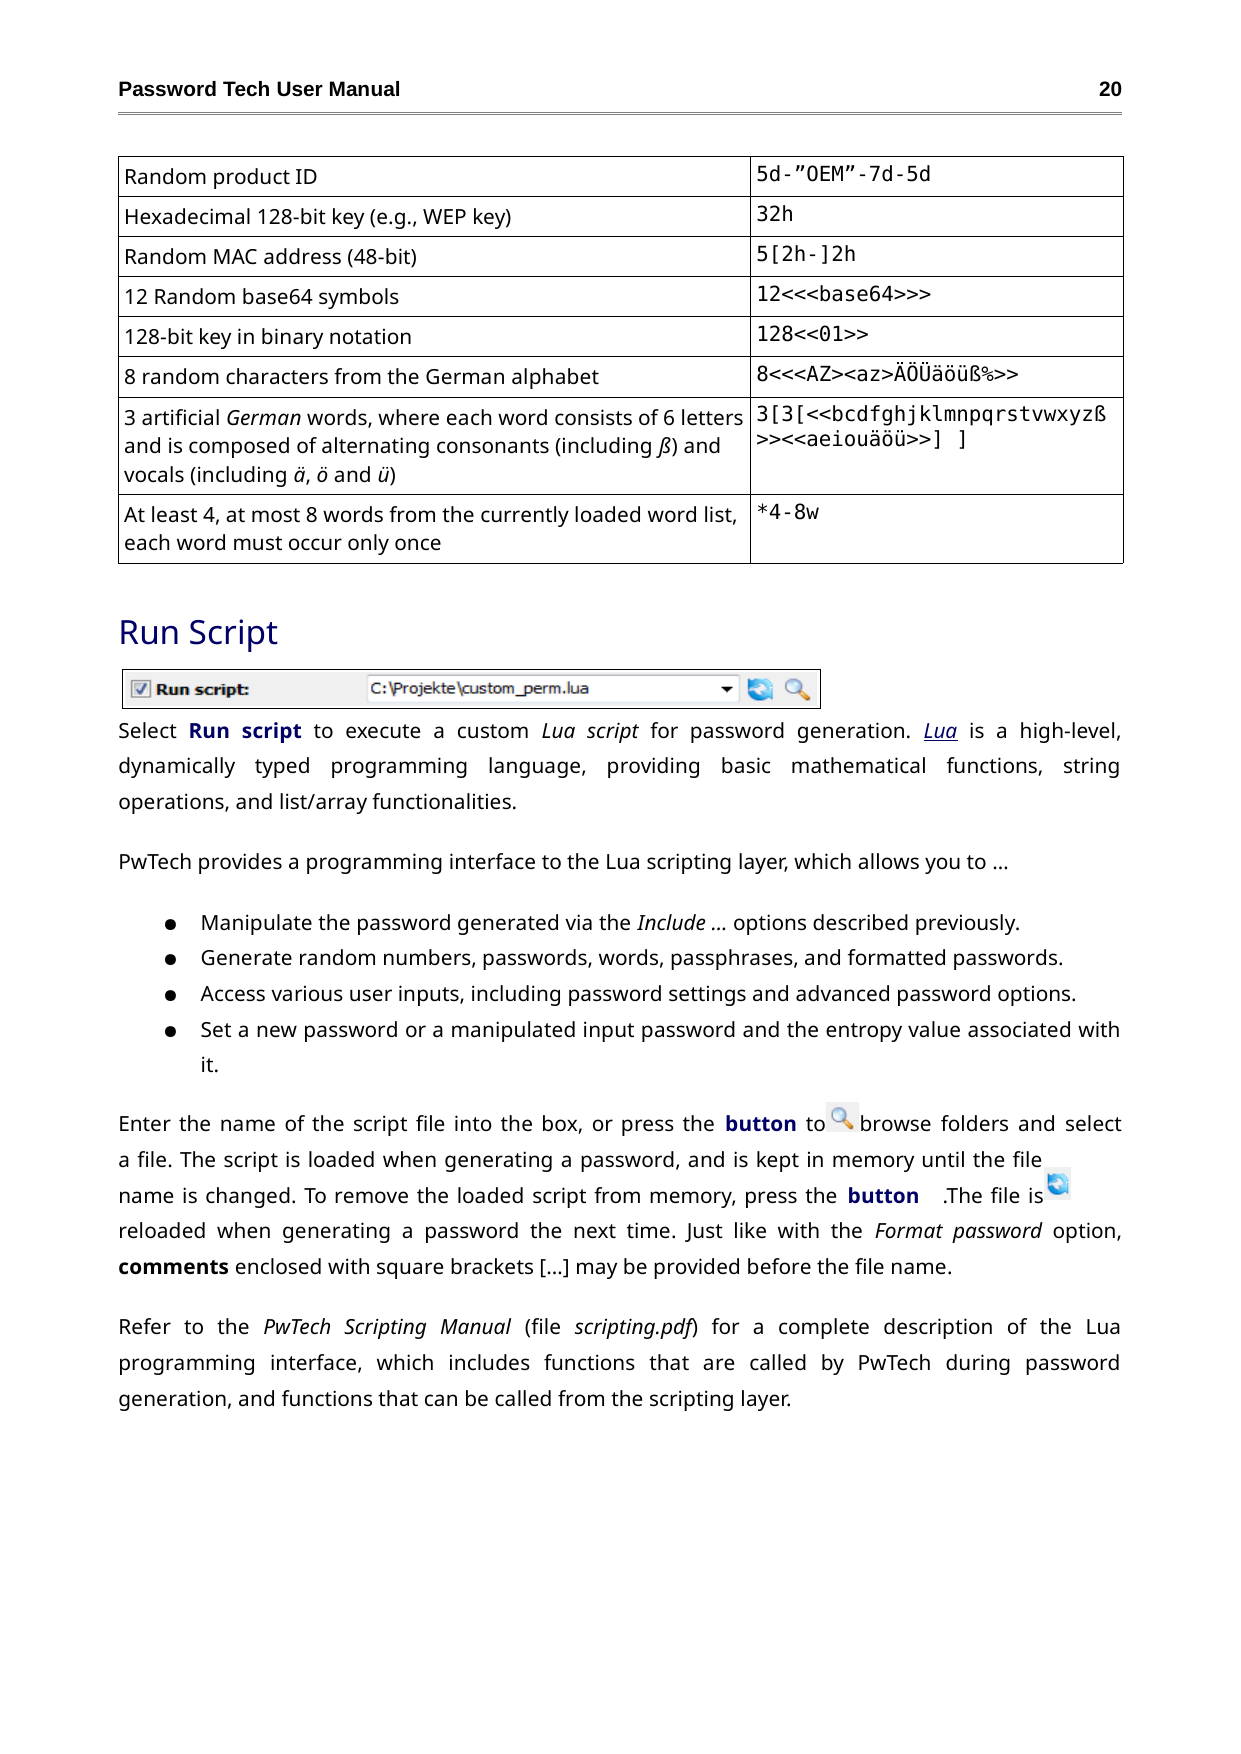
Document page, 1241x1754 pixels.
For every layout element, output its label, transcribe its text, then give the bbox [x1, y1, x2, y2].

text Enter the name of the script file into the box, or press the button to browse folders and select a file. The script is loaded when generating a password, and is kept in memory until the file name is changed. To remove the loaded script from memory, press the button .The file is reloaded when generating a password the next time. Just like with the Format password option, comments enclosed with square brackets […] may be provided before the file name. [118, 1109, 1122, 1280]
text Refer to the PwTech Scripting Manual (file scripting.pdf) for a complete description of the Lua programming interface, which includes functions that are called by PwTech during password generation, and functions that can be called from the scripting layer. [118, 1312, 1122, 1412]
table_cell 128<<01>> [751, 317, 1123, 356]
table_cell 3[3[<<bcdfghjklmnpqrstvwxyzß>><<aeiouäöü>>] ] [751, 398, 1123, 494]
table_cell 3 artificial German words, where each word consists of 6 letters and is composed of alternating consonants (including ß) and vocals (including ä, ö and ü) [119, 398, 750, 494]
list Manipulate the password generated via the Include … options described previously. [163, 908, 1122, 936]
table_cell 128-bit key in binary notation [119, 317, 750, 356]
table_cell 12<<<base64>>> [751, 277, 1123, 316]
picture [1044, 1167, 1071, 1200]
table_cell Hexadecimal 128-bit key (e.g., WEP key) [119, 197, 750, 236]
table_cell 5d-”OEM”-7d-5d [751, 157, 1123, 196]
table_cell *4-8w [751, 495, 1123, 562]
subtitle Run Script [118, 608, 1122, 654]
list Access various user inputs, including password settings and advanced password options. [163, 979, 1122, 1007]
picture [825, 1102, 860, 1132]
text PwTech provides a programming interface to the Lua scripting layer, which allows you to … [118, 847, 1122, 876]
table_cell Random MAC address (48-bit) [119, 237, 750, 276]
table_cell 8<<<AZ><az>ÄÖÜäöüß%>> [751, 357, 1123, 397]
list Set a new password or a manipulated input password and the entropy value associated with it. [163, 1014, 1122, 1079]
table_cell Random product ID [119, 157, 750, 196]
picture [125, 672, 818, 706]
list Generate random numbers, passwords, words, passphrases, and formatted passwords. [163, 943, 1122, 972]
table_cell 8 random characters from the German alphabet [119, 357, 750, 397]
text Select Run script to execute a custom Lua script for password generation. Lua is a high-level, dynamically typed programming language, providing basic mathematical functions, string operations, and list/array functionalities. [118, 669, 1122, 815]
table_cell At least 4, at most 8 words from the currently loaded word list, each word must occur only once [119, 495, 750, 562]
table_cell 32h [751, 197, 1123, 236]
table_cell 5[2h-]2h [751, 237, 1123, 276]
table_cell 12 Random base64 symbols [119, 277, 750, 316]
